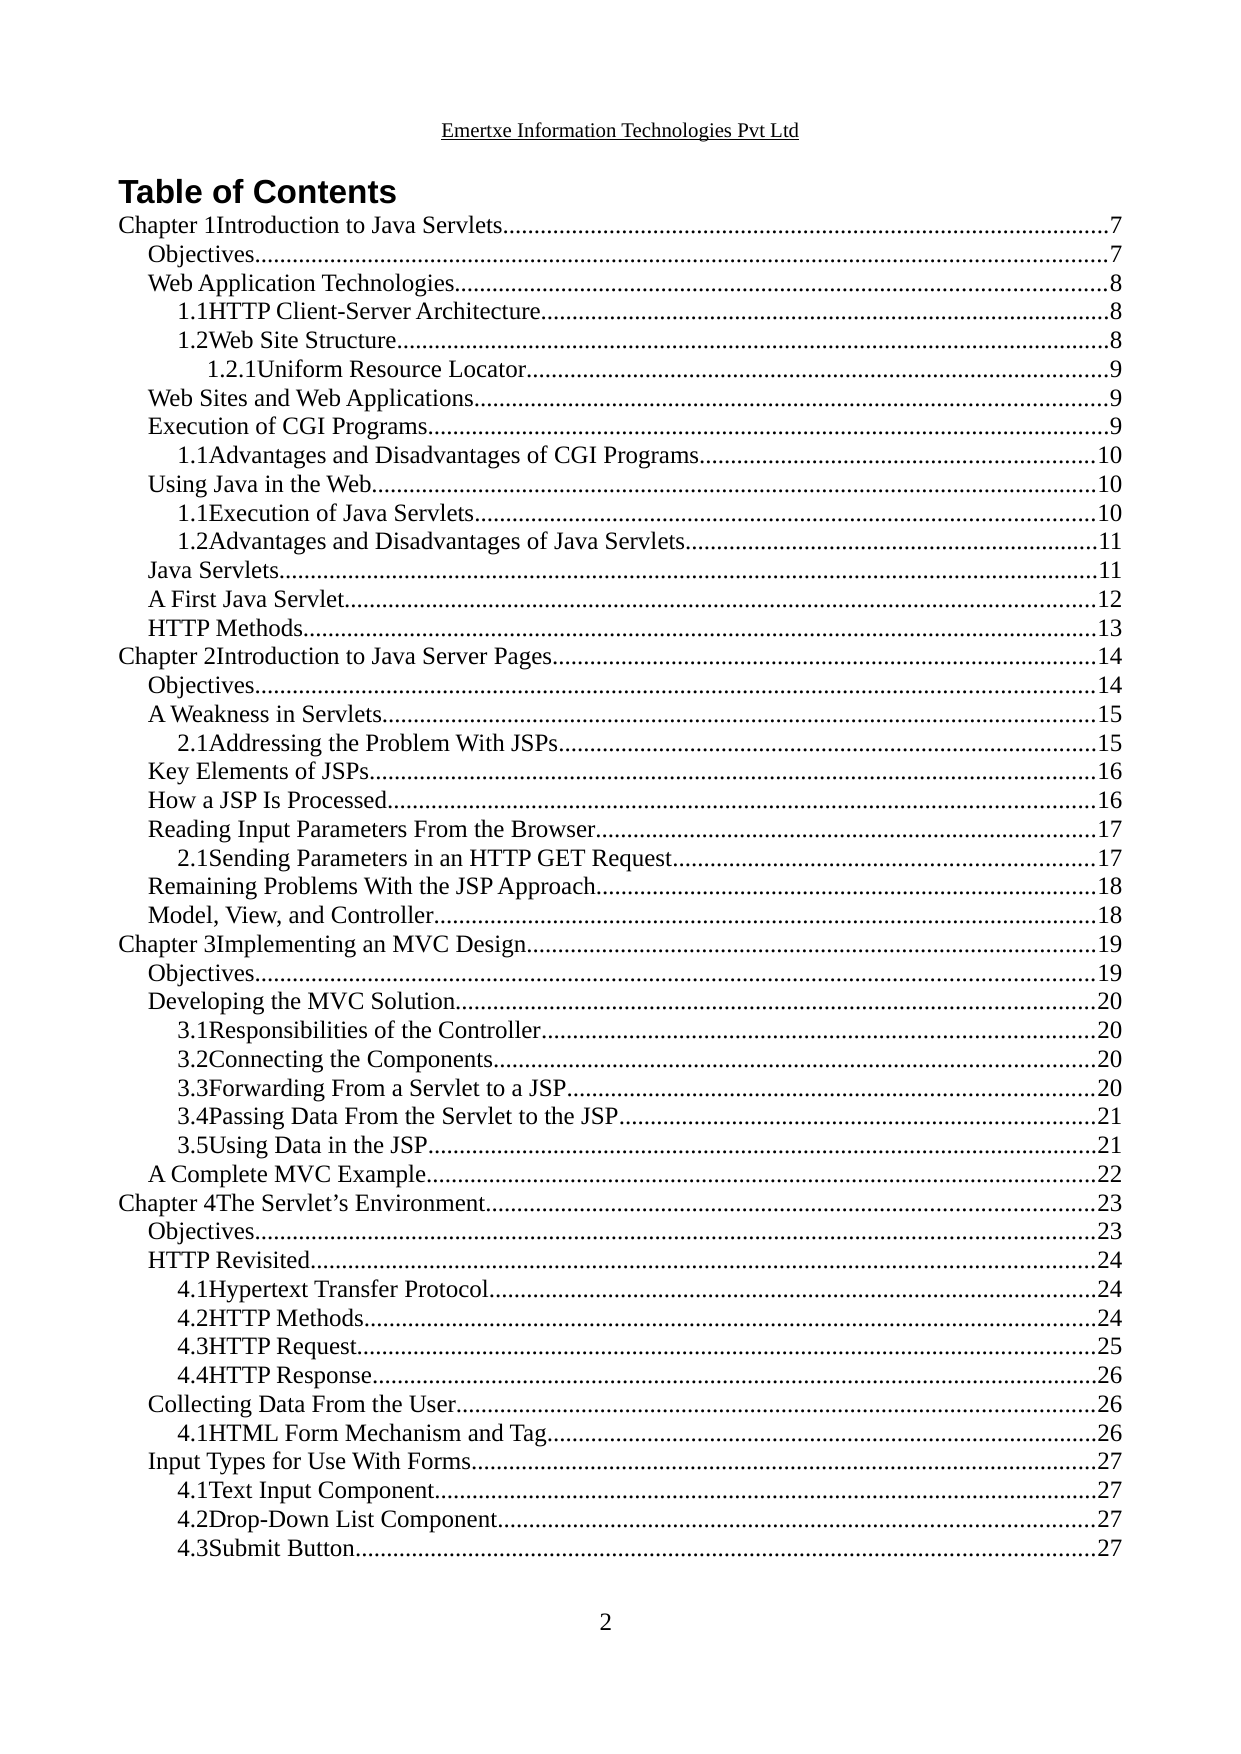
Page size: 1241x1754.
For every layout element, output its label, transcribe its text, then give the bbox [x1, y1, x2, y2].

text 3.1Responsibilities of the Controller 20 [177, 1015, 1122, 1044]
text 4.2HTTP Methods 24 [177, 1303, 1122, 1331]
text Chapter 1Introduction to Java Servlets 7 [118, 210, 1122, 239]
text Using Java in the Web 10 [148, 469, 1122, 498]
text Remaining Problems With the JSP Approach 18 [148, 871, 1122, 900]
text Objectives 7 [148, 239, 1122, 268]
text 4.1Text Input Component 27 [177, 1475, 1122, 1504]
text Objectives 14 [148, 670, 1122, 699]
text 3.4Passing Data From the Servlet to the JSP 21 [177, 1101, 1122, 1130]
text 4.1Hypertext Transfer Protocol 24 [177, 1274, 1122, 1303]
text 2.1Addressing the Problem With JSPs 15 [177, 728, 1122, 756]
text 1.1HTTP Client-Server Architecture 8 [177, 296, 1122, 325]
text 3.2Connecting the Components 20 [177, 1044, 1122, 1073]
text 1.2Web Site Structure 8 [177, 325, 1122, 354]
text 1.1Execution of Java Servlets 10 [177, 498, 1122, 526]
text Java Servlets 11 [148, 555, 1122, 584]
text 1.2Advantages and Disadvantages of Java Servlets 11 [177, 526, 1122, 555]
text Key Elements of JSPs 16 [148, 756, 1122, 785]
text Chapter 3Implementing an MVC Design 19 [118, 929, 1122, 958]
text Collecting Data From the User 26 [148, 1389, 1122, 1418]
text A First Java Servlet 12 [148, 584, 1122, 613]
text 4.3Submit Button 27 [177, 1533, 1122, 1561]
text 4.3HTTP Request 25 [177, 1331, 1122, 1360]
text 3.5Using Data in the JSP 21 [177, 1130, 1122, 1159]
text Web Application Technologies 8 [148, 268, 1122, 296]
text A Weakness in Servlets 15 [148, 699, 1122, 728]
text Reading Input Parameters From the Browser 17 [148, 814, 1122, 843]
text How a JSP Is Processed 16 [148, 785, 1122, 814]
text Input Types for Use With Forms 27 [148, 1446, 1122, 1475]
subtitle Table of Contents [118, 172, 1122, 210]
text 4.2Drop-Down List Component 27 [177, 1504, 1122, 1533]
text Model, View, and Controller 18 [148, 900, 1122, 929]
text HTTP Methods 13 [148, 613, 1122, 641]
text 4.1HTML Form Mechanism and Tag 26 [177, 1418, 1122, 1446]
text 1.2.1Uniform Resource Locator 9 [207, 354, 1122, 383]
text 3.3Forwarding From a Servlet to a JSP 20 [177, 1073, 1122, 1101]
text Chapter 4The Servlet’s Environment 23 [118, 1188, 1122, 1216]
text Execution of CGI Programs 9 [148, 411, 1122, 440]
text Chapter 2Introduction to Java Server Pages 14 [118, 641, 1122, 670]
text 2.1Sending Parameters in an HTTP GET Request 17 [177, 843, 1122, 871]
text Objectives 19 [148, 958, 1122, 986]
text Objectives 23 [148, 1216, 1122, 1245]
text A Complete MVC Example 22 [148, 1159, 1122, 1188]
text 1.1Advantages and Disadvantages of CGI Programs 10 [177, 440, 1122, 469]
text Web Sites and Web Applications 9 [148, 383, 1122, 411]
text HTTP Revisited 24 [148, 1245, 1122, 1274]
text 4.4HTTP Response 26 [177, 1360, 1122, 1389]
text Developing the MVC Solution 20 [148, 986, 1122, 1015]
